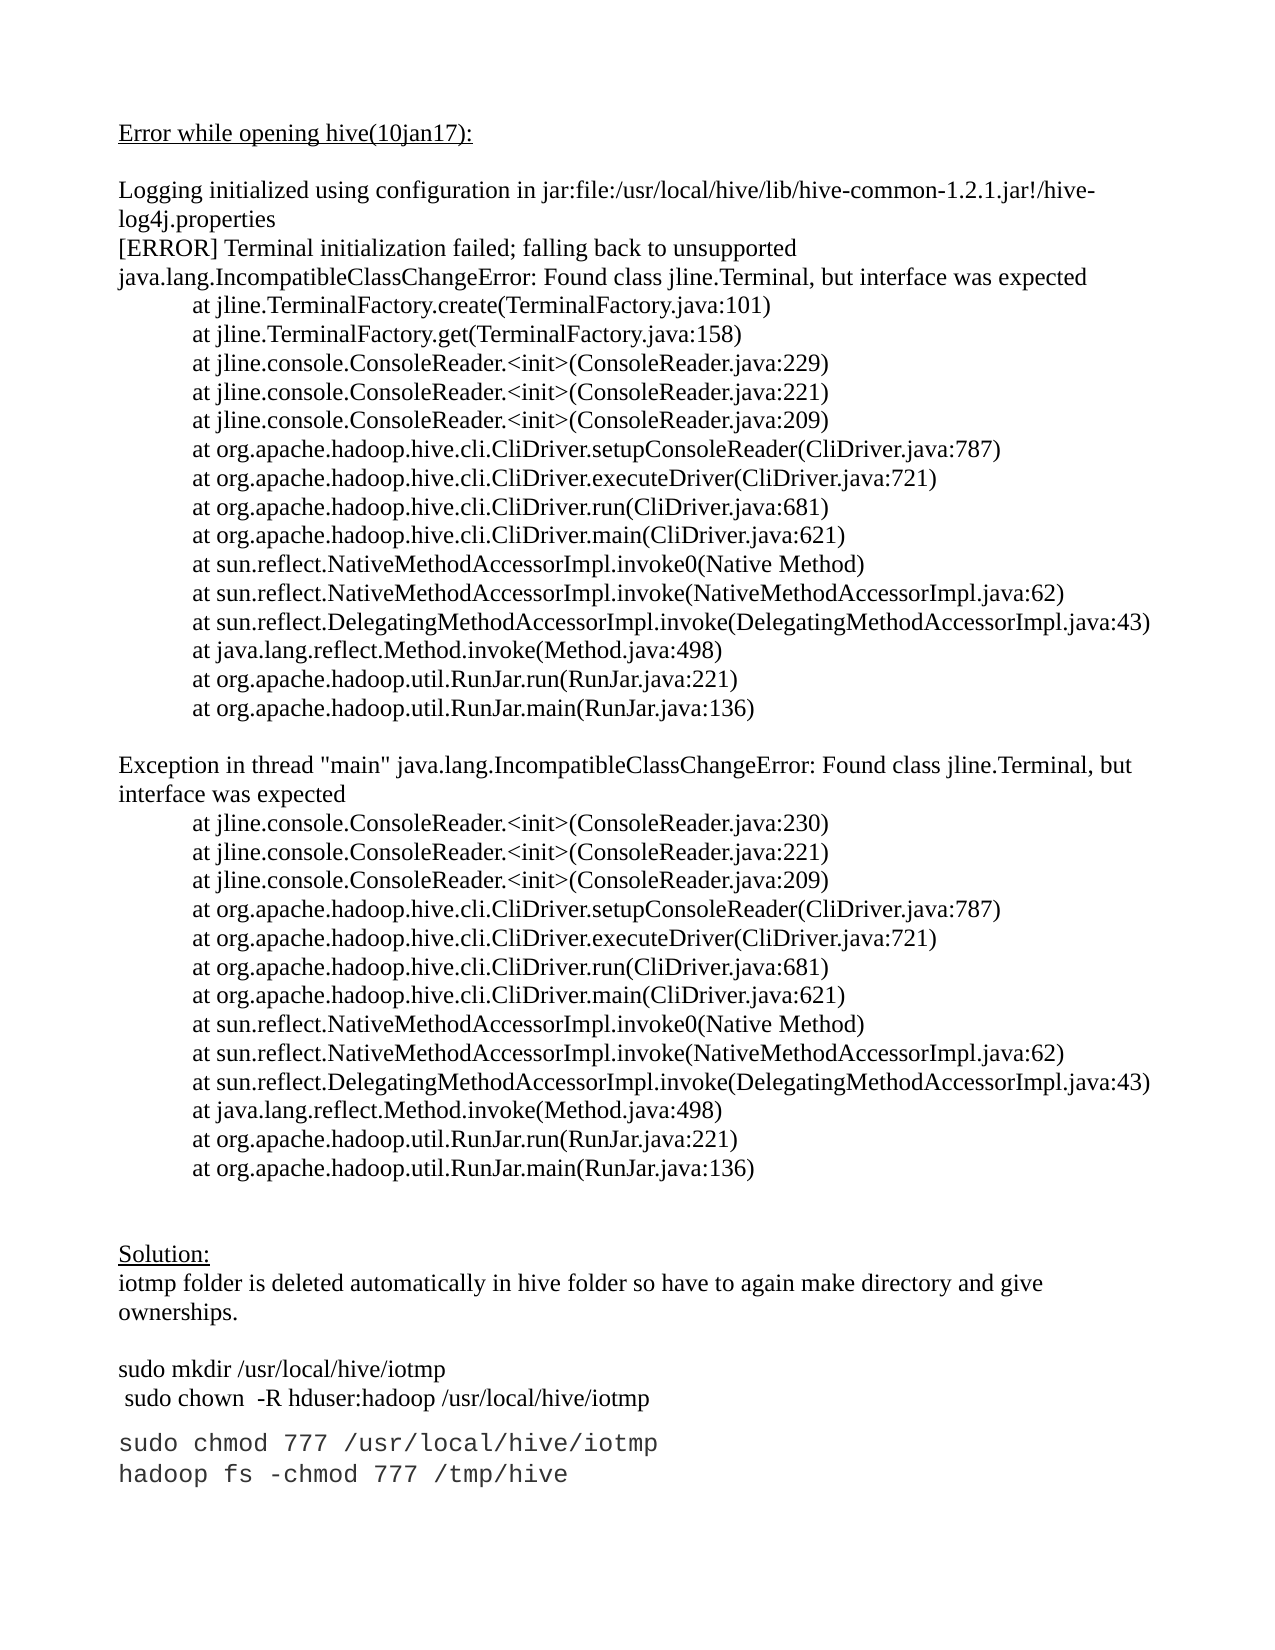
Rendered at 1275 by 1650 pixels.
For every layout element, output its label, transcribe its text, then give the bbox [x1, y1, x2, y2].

text at org.apache.hadoop.hive.cli.CliDriver.main(CliDriver.java:621) [118, 521, 1157, 549]
text at jline.console.ConsoleReader.<init>(ConsoleReader.java:229) [118, 348, 1157, 377]
text sudo chmod 777 /usr/local/hive/iotmp [118, 1427, 1157, 1459]
text java.lang.IncompatibleClassChangeError: Found class jline.Terminal, but interface was expected [118, 262, 1157, 291]
text iotmp folder is deleted automatically in hive folder so have to again make directory and give ownerships. [118, 1268, 1157, 1326]
text at org.apache.hadoop.hive.cli.CliDriver.executeDriver(CliDriver.java:721) [118, 923, 1157, 952]
text at jline.TerminalFactory.create(TerminalFactory.java:101) [118, 291, 1157, 319]
text at sun.reflect.DelegatingMethodAccessorImpl.invoke(DelegatingMethodAccessorImpl.java:43) [118, 607, 1157, 636]
text at java.lang.reflect.Method.invoke(Method.java:498) [118, 636, 1157, 664]
text hadoop fs -chmod 777 /tmp/hive [118, 1459, 1157, 1489]
text at org.apache.hadoop.util.RunJar.main(RunJar.java:136) [118, 1153, 1157, 1182]
text sudo mkdir /usr/local/hive/iotmp [118, 1354, 1157, 1383]
text at org.apache.hadoop.util.RunJar.main(RunJar.java:136) [118, 693, 1157, 722]
text at org.apache.hadoop.util.RunJar.run(RunJar.java:221) [118, 664, 1157, 693]
text at sun.reflect.DelegatingMethodAccessorImpl.invoke(DelegatingMethodAccessorImpl.java:43) [118, 1067, 1157, 1096]
text [ERROR] Terminal initialization failed; falling back to unsupported [118, 233, 1157, 262]
text at java.lang.reflect.Method.invoke(Method.java:498) [118, 1096, 1157, 1124]
text at org.apache.hadoop.hive.cli.CliDriver.main(CliDriver.java:621) [118, 981, 1157, 1009]
text at sun.reflect.NativeMethodAccessorImpl.invoke(NativeMethodAccessorImpl.java:62) [118, 1038, 1157, 1067]
text at sun.reflect.NativeMethodAccessorImpl.invoke(NativeMethodAccessorImpl.java:62) [118, 578, 1157, 607]
text sudo chown -R hduser:hadoop /usr/local/hive/iotmp [118, 1383, 1157, 1412]
text at org.apache.hadoop.hive.cli.CliDriver.setupConsoleReader(CliDriver.java:787) [118, 434, 1157, 463]
text at jline.console.ConsoleReader.<init>(ConsoleReader.java:221) [118, 377, 1157, 406]
text at jline.console.ConsoleReader.<init>(ConsoleReader.java:209) [118, 866, 1157, 894]
text Exception in thread "main" java.lang.IncompatibleClassChangeError: Found class jline.Terminal, but interface was expected [118, 751, 1157, 808]
text at org.apache.hadoop.hive.cli.CliDriver.executeDriver(CliDriver.java:721) [118, 463, 1157, 492]
text at org.apache.hadoop.hive.cli.CliDriver.setupConsoleReader(CliDriver.java:787) [118, 894, 1157, 923]
text Error while opening hive(10jan17): [118, 118, 1157, 147]
text at sun.reflect.NativeMethodAccessorImpl.invoke0(Native Method) [118, 1009, 1157, 1038]
text at jline.TerminalFactory.get(TerminalFactory.java:158) [118, 319, 1157, 348]
text Logging initialized using configuration in jar:file:/usr/local/hive/lib/hive-common-1.2.1.jar!/hive-log4j.properties [118, 176, 1157, 233]
text at sun.reflect.NativeMethodAccessorImpl.invoke0(Native Method) [118, 549, 1157, 578]
text at org.apache.hadoop.util.RunJar.run(RunJar.java:221) [118, 1124, 1157, 1153]
text at jline.console.ConsoleReader.<init>(ConsoleReader.java:209) [118, 406, 1157, 434]
text Solution: [118, 1239, 1157, 1268]
text at org.apache.hadoop.hive.cli.CliDriver.run(CliDriver.java:681) [118, 952, 1157, 981]
text at org.apache.hadoop.hive.cli.CliDriver.run(CliDriver.java:681) [118, 492, 1157, 521]
text at jline.console.ConsoleReader.<init>(ConsoleReader.java:221) [118, 837, 1157, 866]
text at jline.console.ConsoleReader.<init>(ConsoleReader.java:230) [118, 808, 1157, 837]
